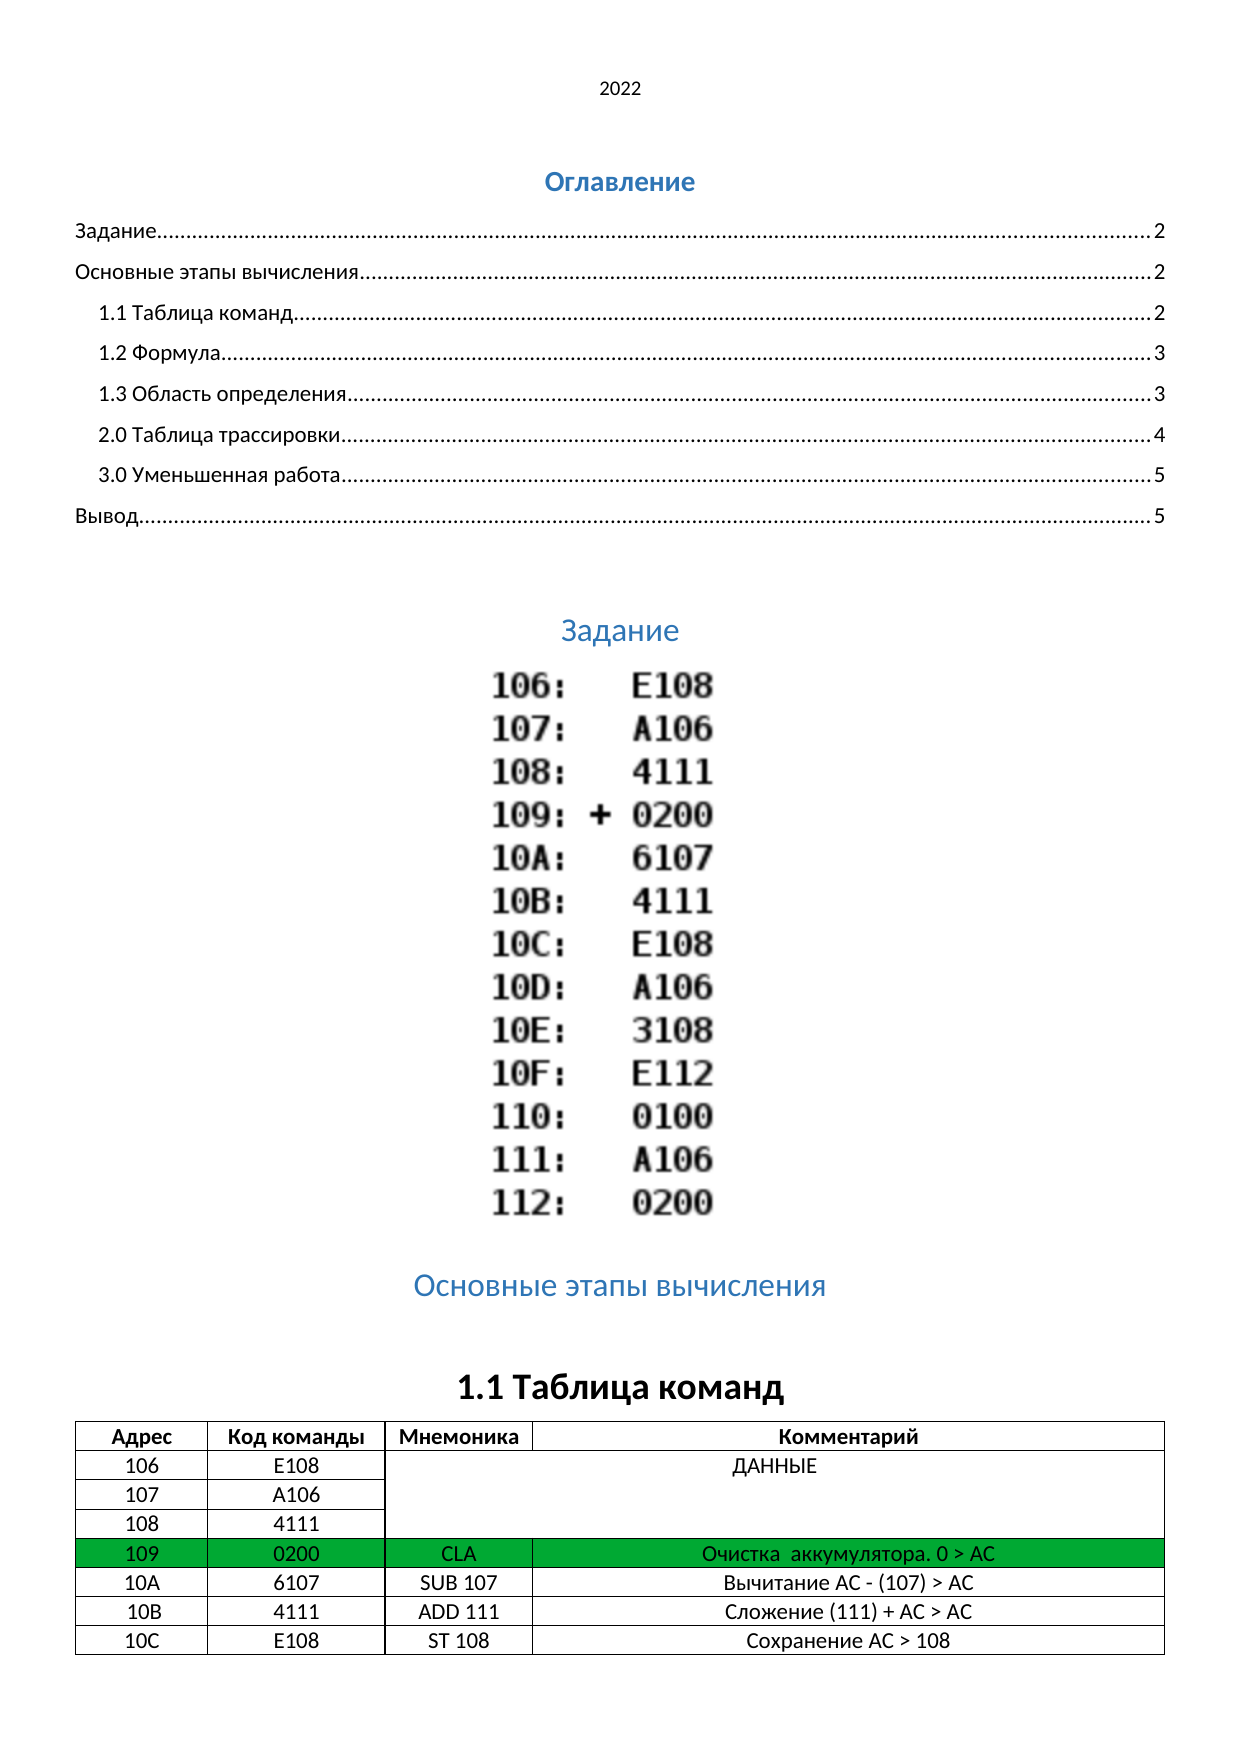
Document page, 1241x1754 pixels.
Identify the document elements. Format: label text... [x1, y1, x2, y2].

table_header Мнемоника [386, 1422, 532, 1450]
table_cell Вычитание АС - (107) > АС [533, 1568, 1164, 1596]
table_cell 10B [76, 1597, 207, 1625]
text Основные этапы вычисления 2 [75, 257, 1165, 285]
table_cell CLA [386, 1539, 532, 1567]
table_cell Сохранение АС > 108 [533, 1626, 1164, 1654]
table_cell 10A [76, 1568, 207, 1596]
table_cell 4111 [208, 1510, 384, 1538]
text 1.2 Формула 3 [98, 338, 1165, 366]
table_cell ДАННЫЕ [386, 1451, 1164, 1538]
table_cell 108 [76, 1510, 207, 1538]
table_header Комментарий [533, 1422, 1164, 1450]
table_cell Сложение (111) + АС > АС [533, 1597, 1164, 1625]
subtitle Основные этапы вычисления [75, 1264, 1165, 1305]
text 1.3 Область определения 3 [98, 379, 1165, 407]
text 2.0 Таблица трассировки 4 [98, 420, 1165, 448]
table_cell 106 [76, 1451, 207, 1479]
table_cell SUB 107 [386, 1568, 532, 1596]
table_cell 4111 [208, 1597, 384, 1625]
table_cell E108 [208, 1451, 384, 1479]
table_header Адрес [76, 1422, 207, 1450]
text 2022 [75, 75, 1165, 100]
table_cell ADD 111 [386, 1597, 532, 1625]
table_cell 107 [76, 1480, 207, 1508]
table_header Код команды [208, 1422, 384, 1450]
table_cell A106 [208, 1480, 384, 1508]
table_cell 10C [76, 1626, 207, 1654]
table_cell ST 108 [386, 1626, 532, 1654]
picture [485, 665, 725, 1225]
text Задание 2 [75, 217, 1165, 244]
table_cell 109 [76, 1539, 207, 1567]
subtitle Задание [75, 608, 1165, 649]
table_cell Очистка аккумулятора. 0 > AC [533, 1539, 1164, 1567]
text Вывод 5 [75, 501, 1165, 529]
table_cell 0200 [208, 1539, 384, 1567]
text Оглавление [75, 163, 1165, 199]
table_cell 6107 [208, 1568, 384, 1596]
table_cell E108 [208, 1626, 384, 1654]
text 3.0 Уменьшенная работа 5 [98, 460, 1165, 488]
subtitle 1.1 Таблица команд [75, 1363, 1165, 1409]
text 1.1 Таблица команд 2 [98, 298, 1165, 326]
